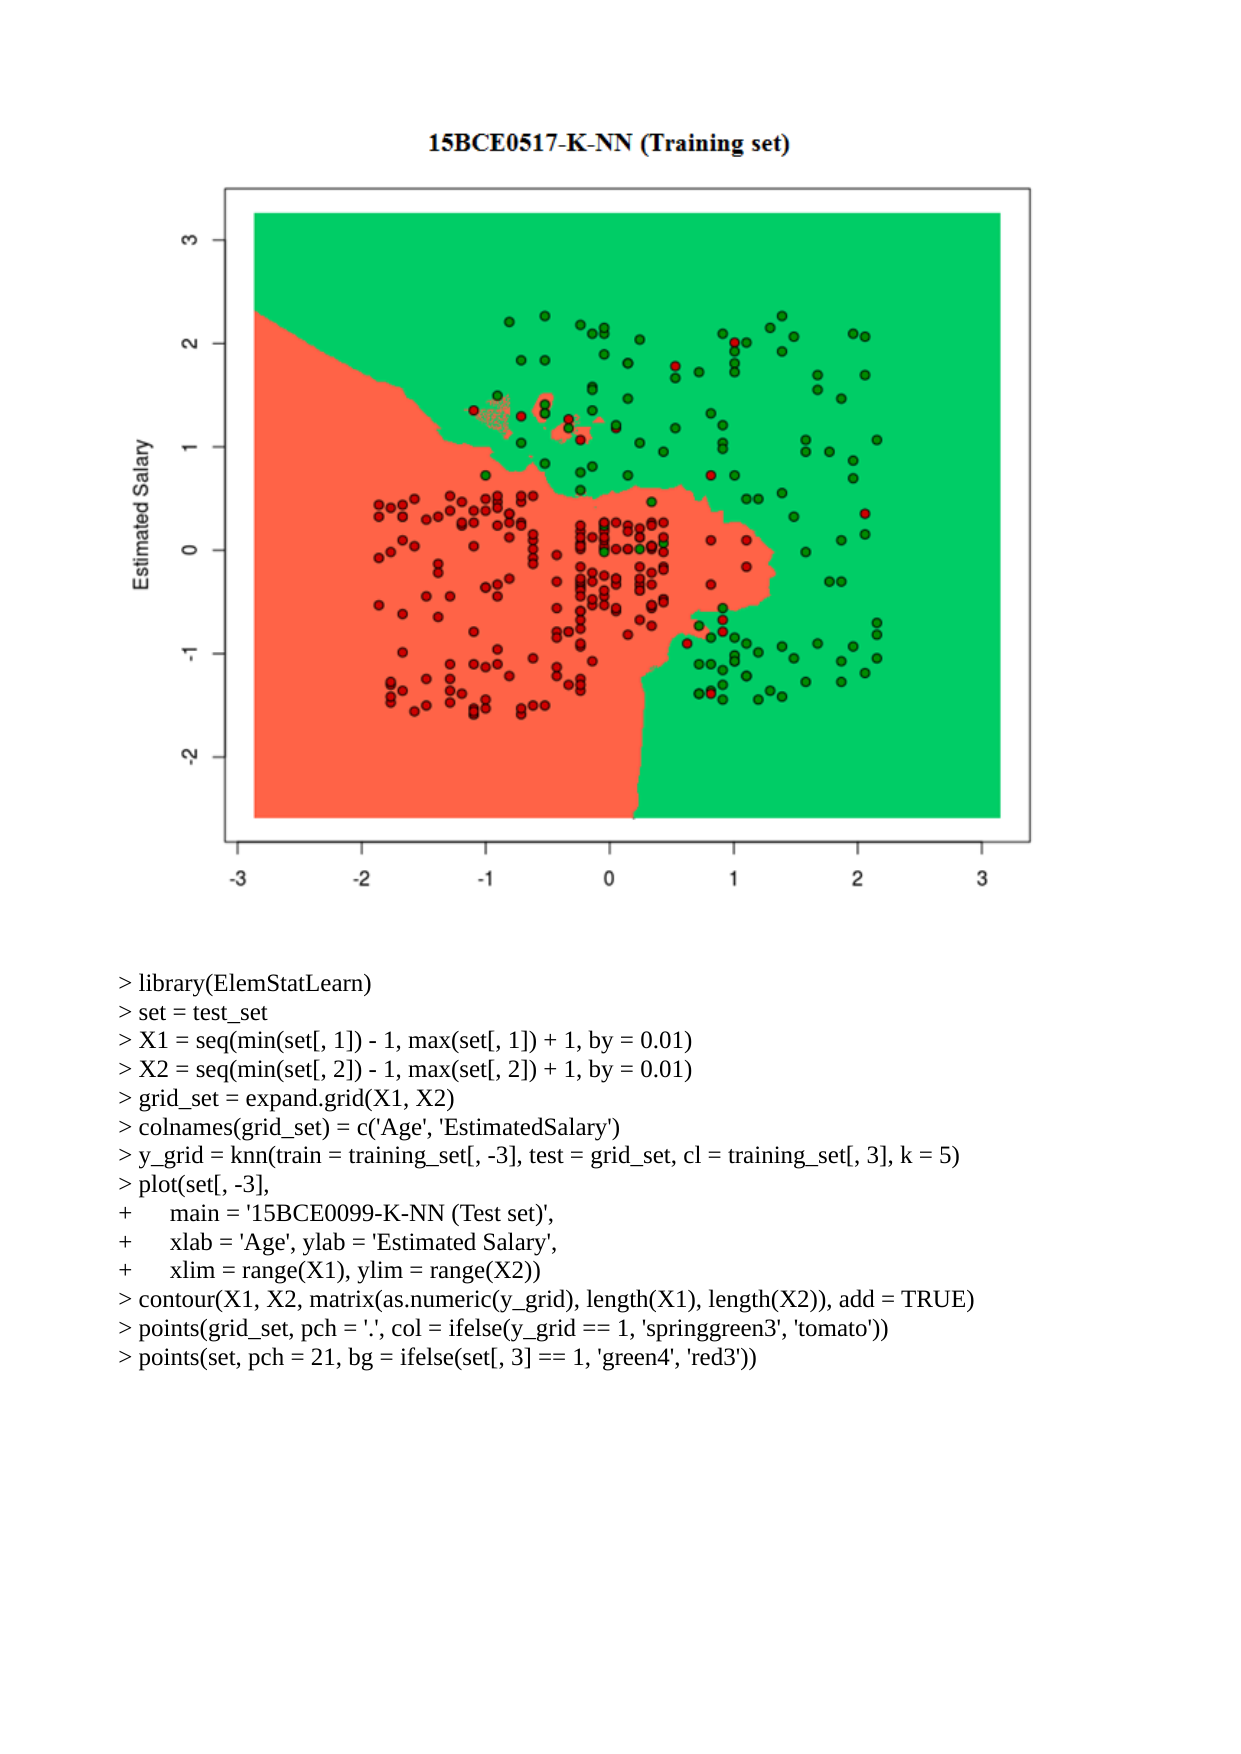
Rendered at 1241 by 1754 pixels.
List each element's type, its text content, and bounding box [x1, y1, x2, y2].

text > library(ElemStatLearn) [118, 968, 1122, 997]
text + xlim = range(X1), ylim = range(X2)) [118, 1255, 1122, 1284]
text > plot(set[, -3], [118, 1169, 1122, 1198]
text > colnames(grid_set) = c('Age', 'EstimatedSalary') [118, 1112, 1122, 1140]
text + main = '15BCE0099-K-NN (Test set)', [118, 1198, 1122, 1227]
text > contour(X1, X2, matrix(as.numeric(y_grid), length(X1), length(X2)), add = TRUE) [118, 1284, 1122, 1313]
text > X1 = seq(min(set[, 1]) - 1, max(set[, 1]) + 1, by = 0.01) [118, 1025, 1122, 1054]
text > points(set, pch = 21, bg = ifelse(set[, 3] == 1, 'green4', 'red3')) [118, 1342, 1122, 1370]
text > points(grid_set, pch = '.', col = ifelse(y_grid == 1, 'springgreen3', 'tomato')) [118, 1313, 1122, 1342]
text > set = test_set [118, 997, 1122, 1025]
text + xlab = 'Age', ylab = 'Estimated Salary', [118, 1227, 1122, 1255]
text > X2 = seq(min(set[, 2]) - 1, max(set[, 2]) + 1, by = 0.01) [118, 1054, 1122, 1083]
text > y_grid = knn(train = training_set[, -3], test = grid_set, cl = training_set[, 3], k = 5) [118, 1140, 1122, 1169]
text > grid_set = expand.grid(X1, X2) [118, 1083, 1122, 1112]
